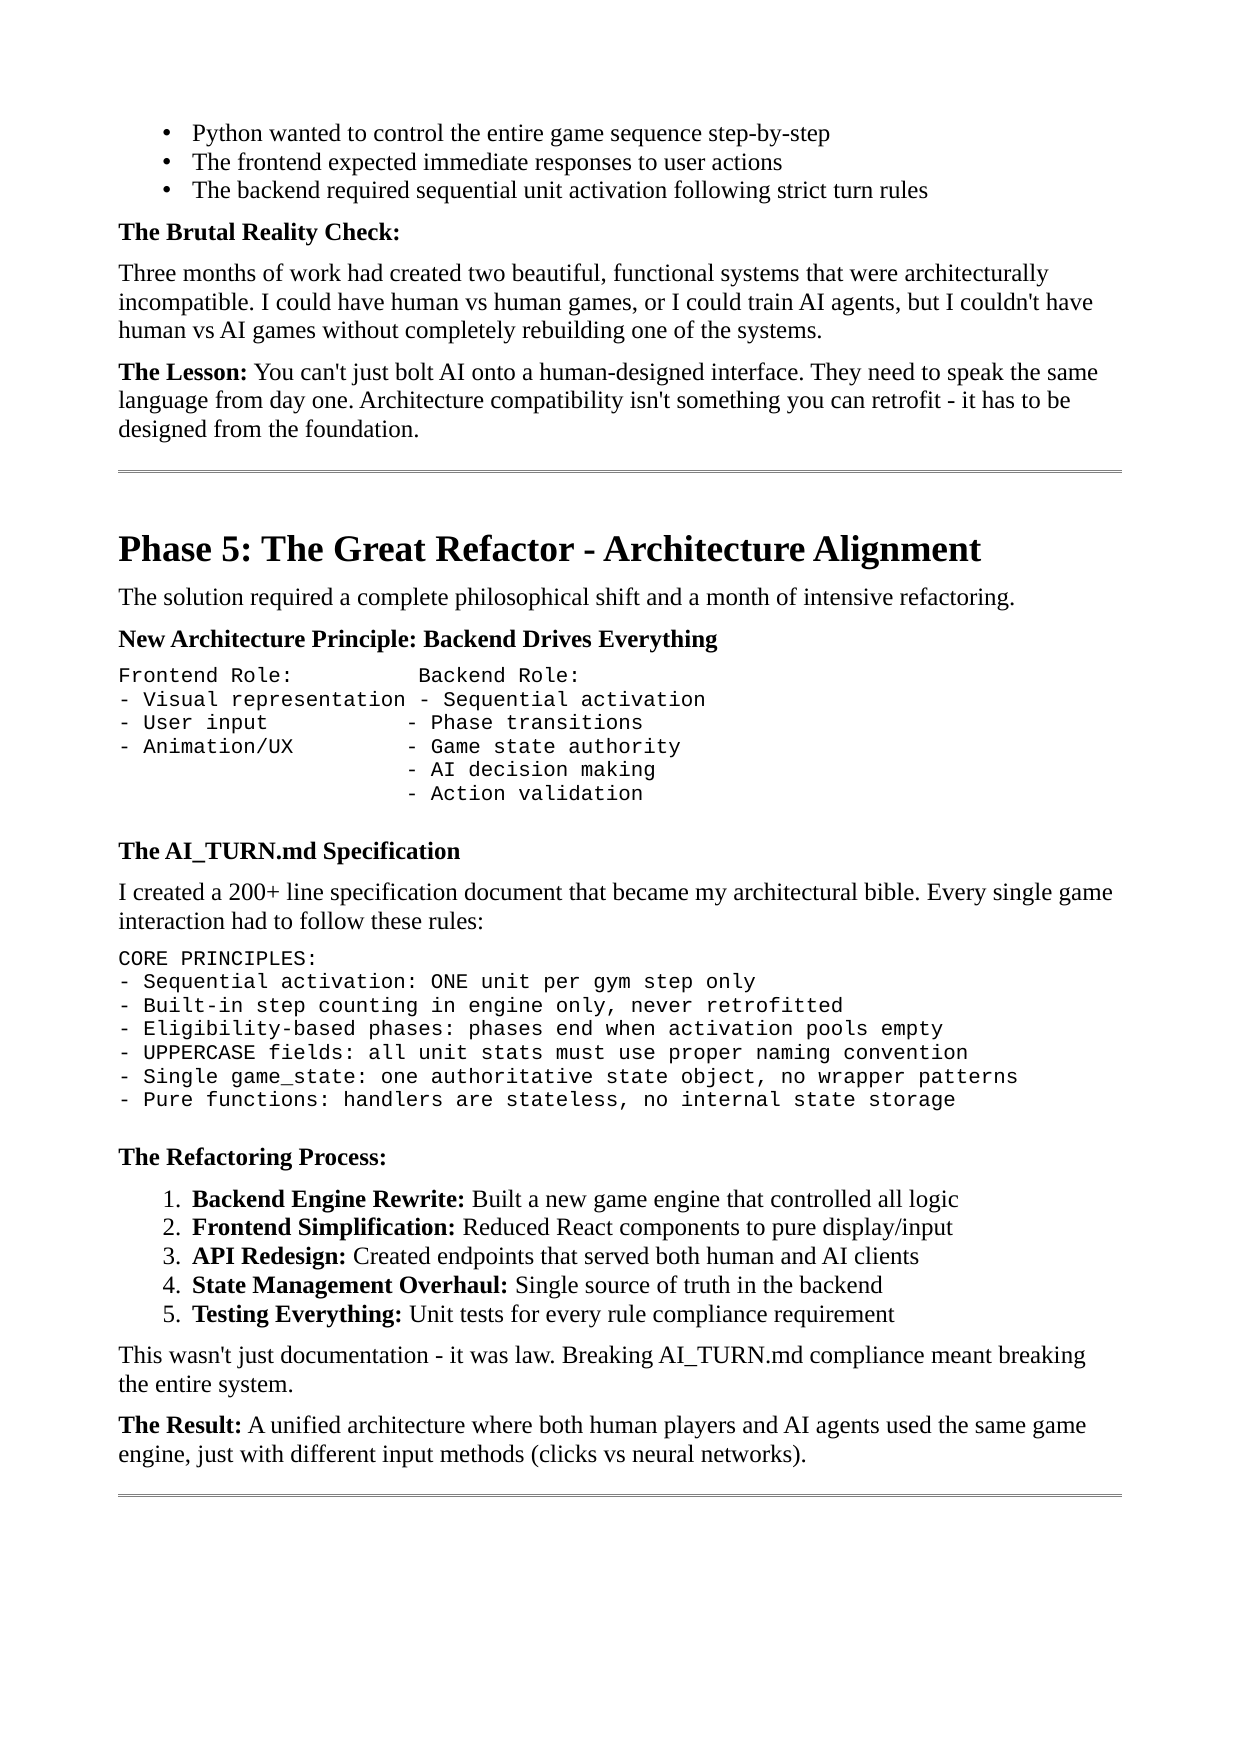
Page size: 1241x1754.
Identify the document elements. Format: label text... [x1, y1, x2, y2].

text - Eligibility-based phases: phases end when activation pools empty [118, 1018, 1122, 1042]
text I created a 200+ line specification document that became my architectural bible. Every single game interaction had to follow these rules: [118, 877, 1122, 935]
text The Brutal Reality Check: [118, 217, 1122, 246]
text The AI_TURN.md Specification [118, 836, 1122, 865]
text The solution required a complete philosophical shift and a month of intensive refactoring. [118, 582, 1122, 611]
text - Action validation [118, 783, 1122, 807]
list Testing Everything: Unit tests for every rule compliance requirement [162, 1299, 1122, 1327]
text - Pure functions: handlers are stateless, no internal state storage [118, 1089, 1122, 1113]
text New Architecture Principle: Backend Drives Everything [118, 624, 1122, 652]
list The backend required sequential unit activation following strict turn rules [162, 176, 1122, 204]
text The Lesson: You can't just bolt AI onto a human-designed interface. They need to speak the same language from day one. Architecture compatibility isn't something you can retrofit - it has to be designed from the foundation. [118, 357, 1122, 443]
text - AI decision making [118, 759, 1122, 783]
text - Animation/UX - Game state authority [118, 736, 1122, 759]
list API Redesign: Created endpoints that served both human and AI clients [162, 1241, 1122, 1270]
subtitle Phase 5: The Great Refactor - Architecture Alignment [118, 527, 1122, 570]
text The Refactoring Process: [118, 1142, 1122, 1171]
text CORE PRINCIPLES: [118, 947, 1122, 971]
list State Management Overhaul: Single source of truth in the backend [162, 1270, 1122, 1299]
text - Single game_state: one authoritative state object, no wrapper patterns [118, 1066, 1122, 1089]
text - UPPERCASE fields: all unit stats must use proper naming convention [118, 1042, 1122, 1066]
text The Result: A unified architecture where both human players and AI agents used the same game engine, just with different input methods (clicks vs neural networks). [118, 1410, 1122, 1467]
list Backend Engine Rewrite: Built a new game engine that controlled all logic [162, 1184, 1122, 1212]
text - Sequential activation: ONE unit per gym step only [118, 971, 1122, 995]
text Frontend Role: Backend Role: [118, 665, 1122, 688]
list Python wanted to control the entire game sequence step-by-step [162, 118, 1122, 147]
list Frontend Simplification: Reduced React components to pure display/input [162, 1212, 1122, 1241]
text - Built-in step counting in engine only, never retrofitted [118, 995, 1122, 1018]
text Three months of work had created two beautiful, functional systems that were architecturally incompatible. I could have human vs human games, or I could train AI agents, but I couldn't have human vs AI games without completely rebuilding one of the systems. [118, 258, 1122, 344]
text - Visual representation - Sequential activation [118, 688, 1122, 712]
list The frontend expected immediate responses to user actions [162, 147, 1122, 176]
text This wasn't just documentation - it was law. Breaking AI_TURN.md compliance meant breaking the entire system. [118, 1340, 1122, 1397]
text - User input - Phase transitions [118, 712, 1122, 736]
